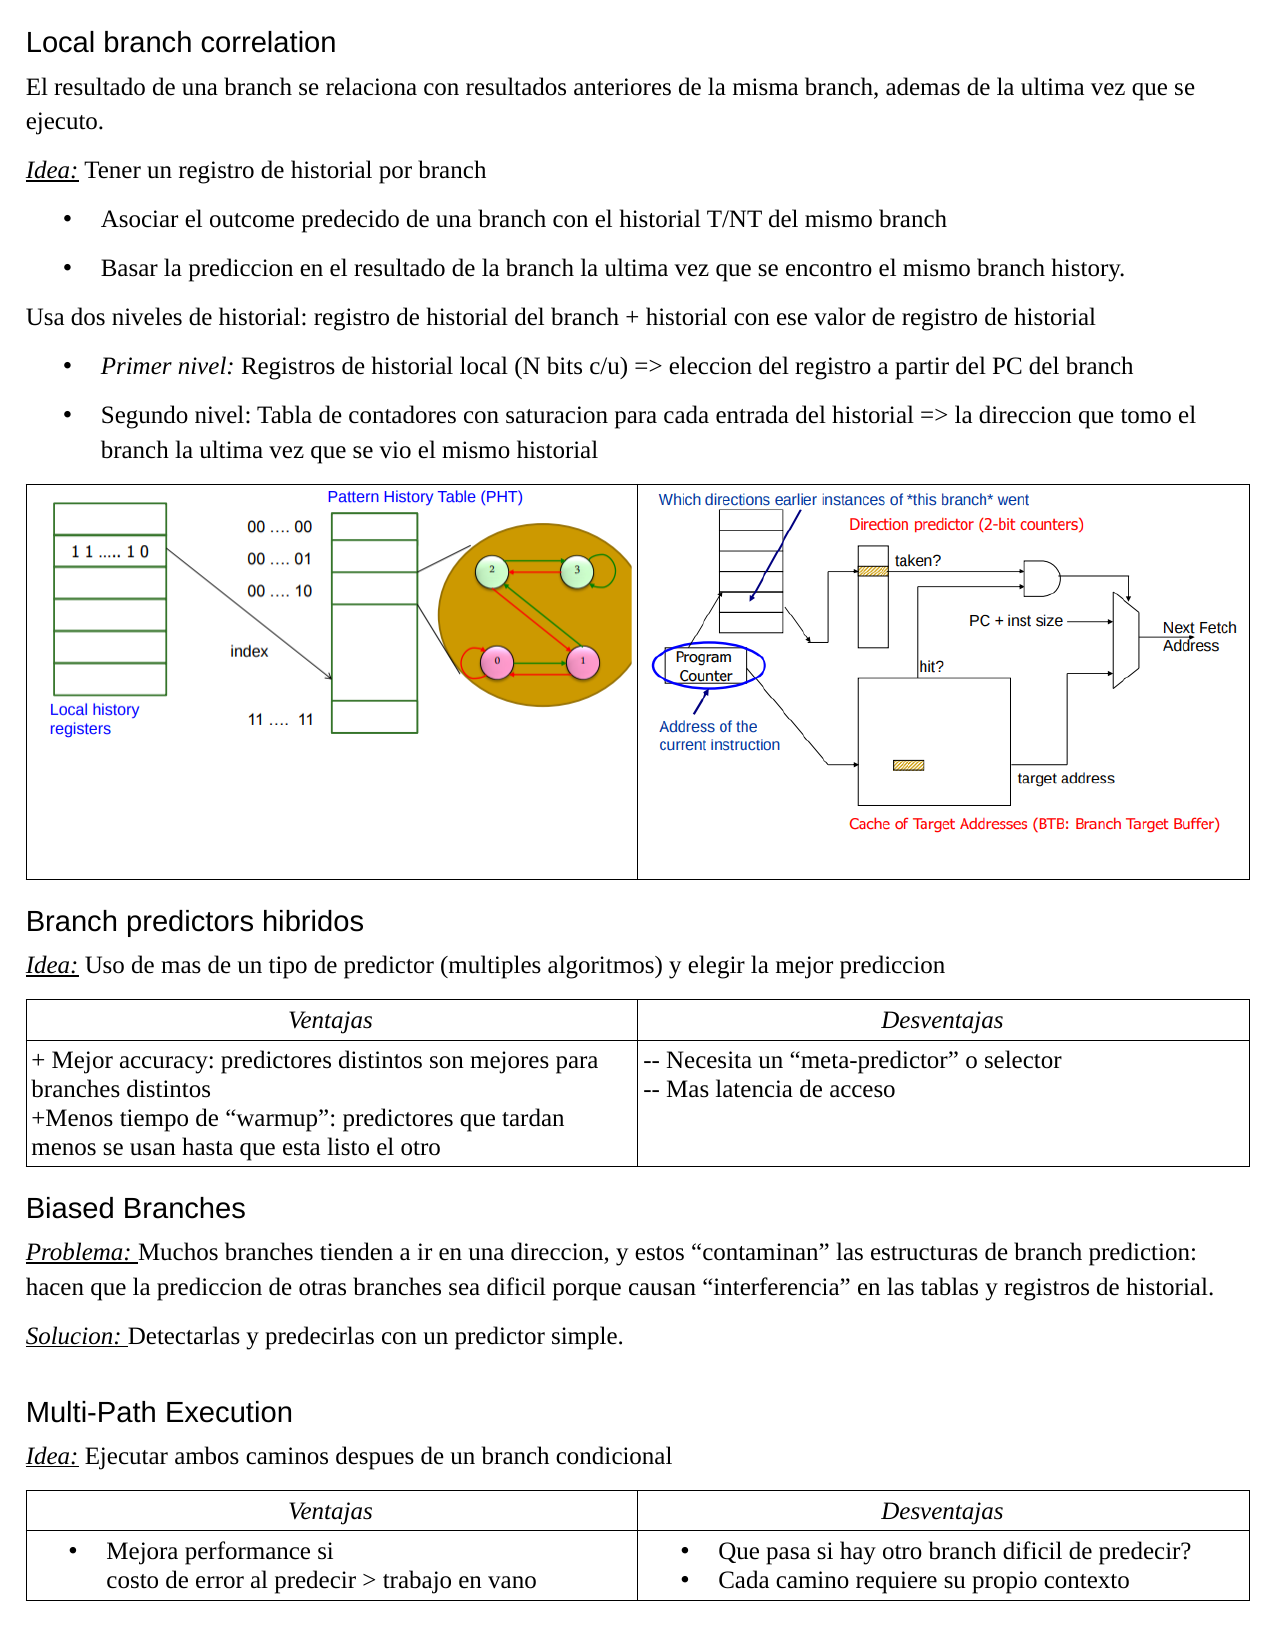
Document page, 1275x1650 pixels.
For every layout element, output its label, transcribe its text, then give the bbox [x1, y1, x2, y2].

text El resultado de una branch se relaciona con resultados anteriores de la misma branch, ademas de la ultima vez que se ejecuto. [26, 72, 1249, 135]
subtitle Multi-Path Execution [26, 1395, 1249, 1428]
table_cell Mejora performance si costo de error al predecir > trabajo en vano No hace falta modificar la ISA [27, 1531, 637, 1599]
text Usa dos niveles de historial: registro de historial del branch + historial con ese valor de registro de historial [26, 302, 1249, 331]
table_header [27, 485, 637, 879]
table_cell + Mejor accuracy: predictores distintos son mejores para branches distintos +Menos tiempo de “warmup”: predictores que tardan menos se usan hasta que esta listo el otro [27, 1041, 637, 1166]
table_cell Que pasa si hay otro branch dificil de predecir? Cada camino requiere su propio contexto Trabajo en vano y reduccion de performance si los caminos se mergean [638, 1531, 1249, 1599]
list Basar la prediccion en el resultado de la branch la ultima vez que se encontro el mismo branch history. [63, 253, 1249, 282]
table_cell -- Necesita un “meta-predictor” o selector -- Mas latencia de acceso [638, 1041, 1249, 1166]
table_header Ventajas [27, 1000, 637, 1040]
subtitle Biased Branches [26, 1191, 1249, 1225]
subtitle Local branch correlation [26, 26, 1249, 59]
text Idea: Tener un registro de historial por branch [26, 155, 1249, 184]
text Idea: Ejecutar ambos caminos despues de un branch condicional [26, 1441, 1249, 1470]
table_header [638, 485, 1249, 879]
table_header Desventajas [638, 1000, 1249, 1040]
subtitle Branch predictors hibridos [26, 904, 1249, 938]
text Problema: Muchos branches tienden a ir en una direccion, y estos “contaminan” las estructuras de branch prediction: hacen que la prediccion de otras branches sea dificil porque causan “interferencia” en las tablas y registros de historial. [26, 1237, 1249, 1301]
text Solucion: Detectarlas y predecirlas con un predictor simple. [26, 1321, 1249, 1350]
picture [643, 489, 1244, 845]
list Asociar el outcome predecido de una branch con el historial T/NT del mismo branch [63, 204, 1249, 233]
list Primer nivel: Registros de historial local (N bits c/u) => eleccion del registro a partir del PC del branch [63, 351, 1249, 380]
list Segundo nivel: Tabla de contadores con saturacion para cada entrada del historial => la direccion que tomo el branch la ultima vez que se vio el mismo historial [63, 400, 1249, 464]
table_header Desventajas [638, 1491, 1249, 1530]
picture [31, 489, 632, 740]
table_header Ventajas [27, 1491, 637, 1530]
text Idea: Uso de mas de un tipo de predictor (multiples algoritmos) y elegir la mejor prediccion [26, 950, 1249, 979]
